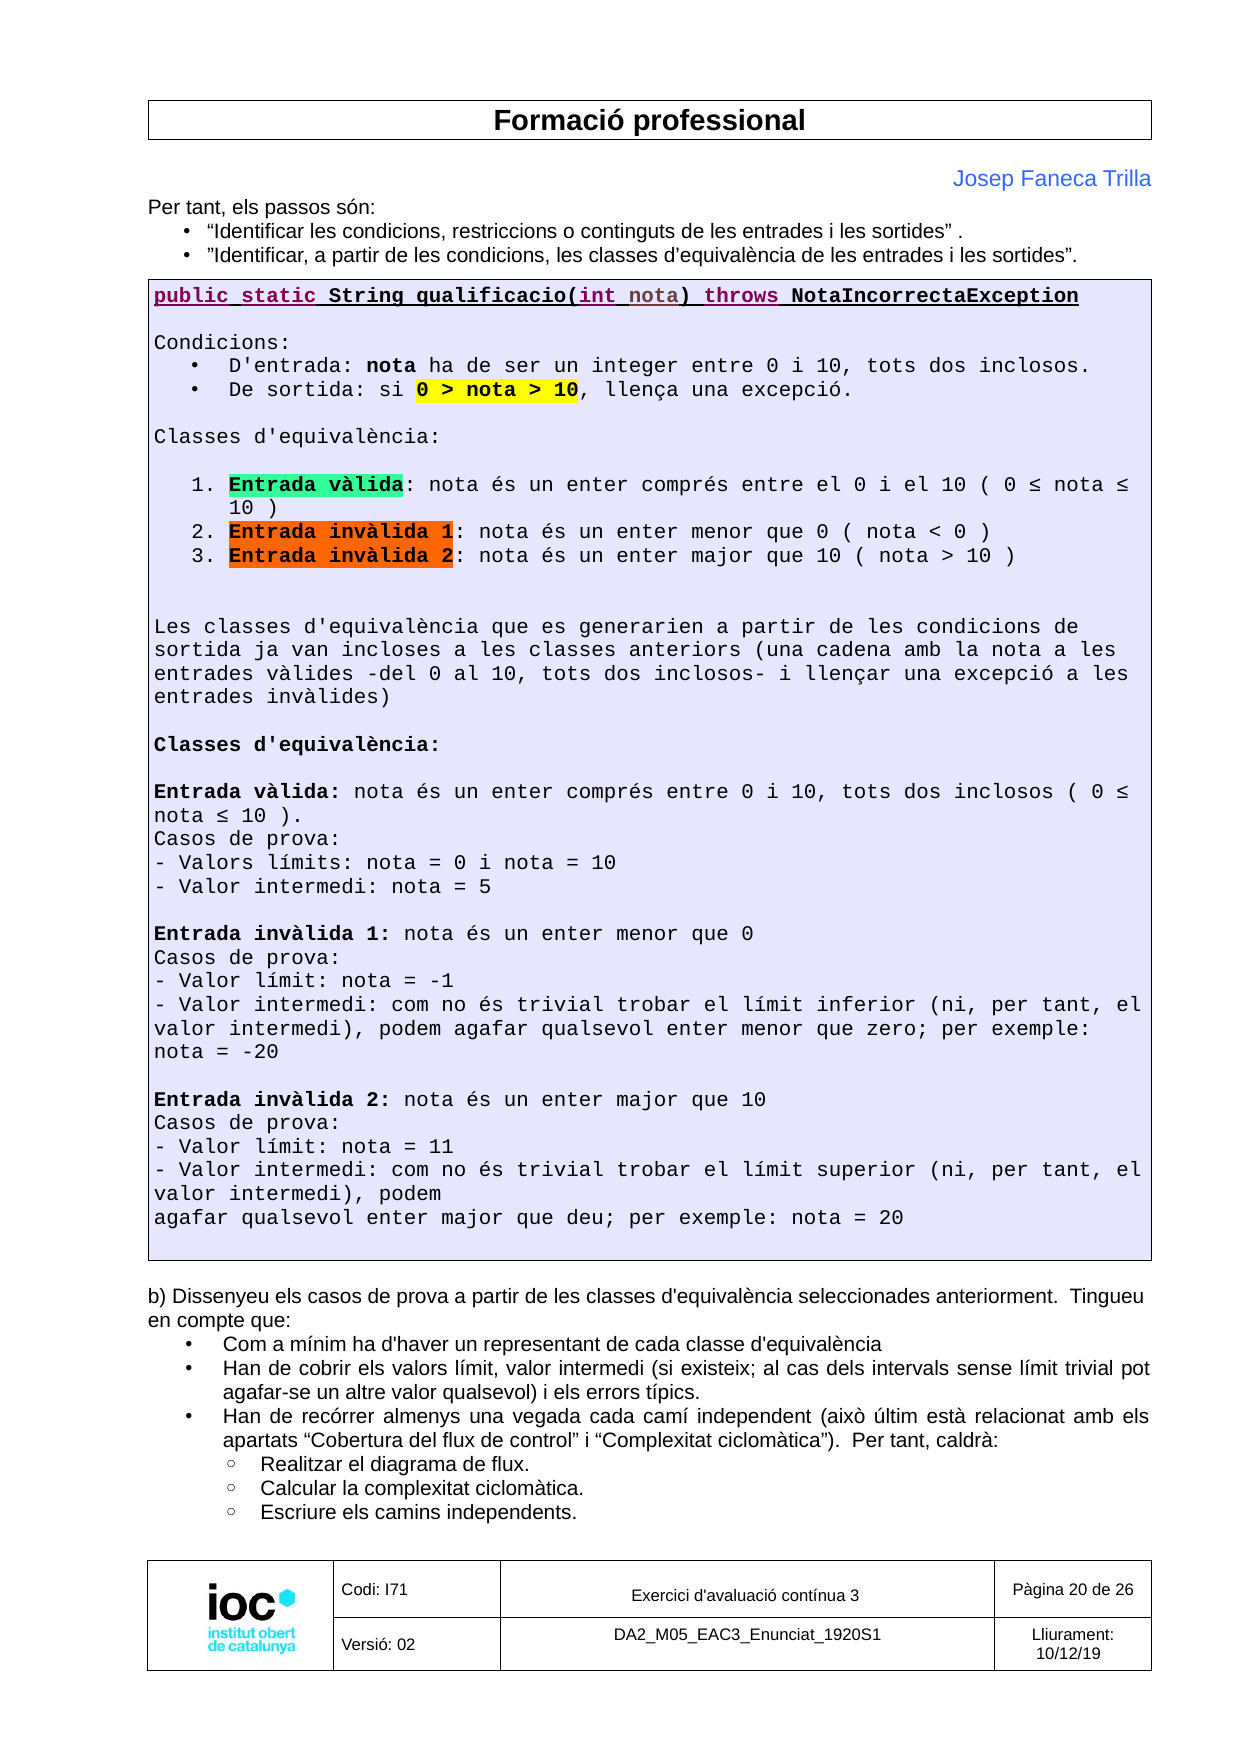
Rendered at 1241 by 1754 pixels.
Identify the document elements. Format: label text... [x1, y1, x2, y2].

list Com a mínim ha d'haver un representant de cada classe d'equivalència [185, 1332, 1151, 1356]
list ”Identificar, a partir de les condicions, les classes d’equivalència de les entrades i les sortides”. [183, 243, 1151, 267]
list Han de cobrir els valors límit, valor intermedi (si existeix; al cas dels intervals sense límit trivial pot agafar-se un altre valor qualsevol) i els errors típics. [185, 1356, 1151, 1404]
list Escriure els camins independents. [223, 1500, 1151, 1524]
list Calcular la complexitat ciclomàtica. [223, 1476, 1151, 1500]
picture [195, 1570, 309, 1665]
list Han de recórrer almenys una vegada cada camí independent (això últim està relacionat amb els apartats “Cobertura del flux de control” i “Complexitat ciclomàtica”). Per tant, caldrà: [185, 1404, 1151, 1452]
list Realitzar el diagrama de flux. [223, 1452, 1151, 1476]
table_header public static String qualificacio(int nota) throws NotaIncorrectaException Condicions: D'entrada: nota ha de ser un integer entre 0 i 10, tots dos inclosos. De sortida: si 0 > nota > 10, llença una excepció. Classes d'equivalència: Entrada vàlida: nota és un enter comprés entre el 0 i el 10 ( 0 ≤ nota ≤ 10 ) Entrada invàlida 1: nota és un enter menor que 0 ( nota < 0 ) Entrada invàlida 2: nota és un enter major que 10 ( nota > 10 ) Les classes d'equivalència que es generarien a partir de les condicions de sortida ja van incloses a les classes anteriors (una cadena amb la nota a les entrades vàlides -del 0 al 10, tots dos inclosos- i llençar una excepció a les entrades invàlides) Classes d'equivalència: Entrada vàlida: nota és un enter comprés entre 0 i 10, tots dos inclosos ( 0 ≤ nota ≤ 10 ). Casos de prova: - Valors límits: nota = 0 i nota = 10 - Valor intermedi: nota = 5 Entrada invàlida 1: nota és un enter menor que 0 Casos de prova: - Valor límit: nota = -1 - Valor intermedi: com no és trivial trobar el límit inferior (ni, per tant, el valor intermedi), podem agafar qualsevol enter menor que zero; per exemple: nota = -20 Entrada invàlida 2: nota és un enter major que 10 Casos de prova: - Valor límit: nota = 11 - Valor intermedi: com no és trivial trobar el límit superior (ni, per tant, el valor intermedi), podem agafar qualsevol enter major que deu; per exemple: nota = 20 [149, 280, 1151, 1260]
text Per tant, els passos són: [148, 195, 1151, 219]
text b) Dissenyeu els casos de prova a partir de les classes d'equivalència seleccionades anteriorment. Tingueu en compte que: [148, 1284, 1151, 1332]
list “Identificar les condicions, restriccions o continguts de les entrades i les sortides” . [183, 219, 1151, 243]
